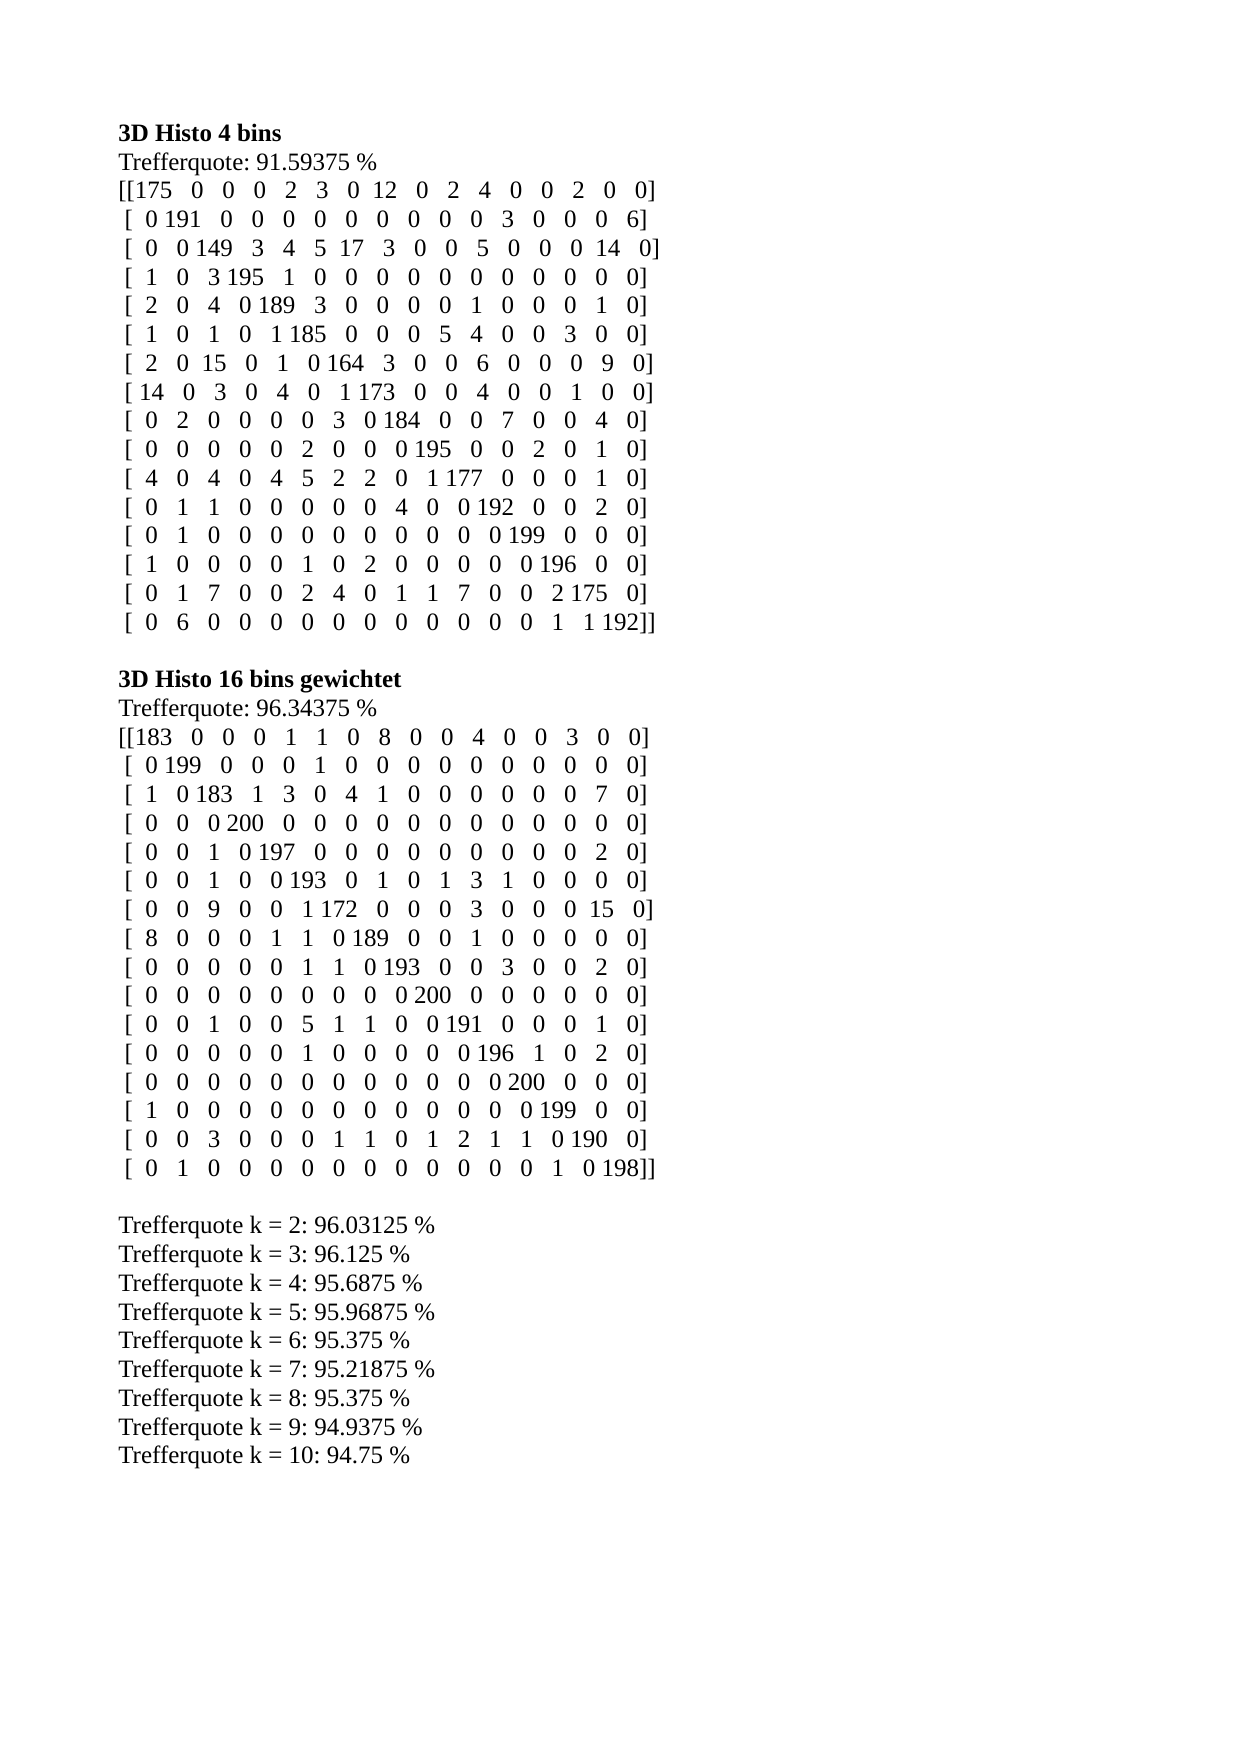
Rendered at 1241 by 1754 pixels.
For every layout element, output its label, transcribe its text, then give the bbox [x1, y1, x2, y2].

text [[183 0 0 0 1 1 0 8 0 0 4 0 0 3 0 0] [118, 722, 1122, 751]
text 3D Histo 4 bins [118, 118, 1122, 147]
text [ 0 0 1 0 0 193 0 1 0 1 3 1 0 0 0 0] [118, 866, 1122, 894]
text [ 2 0 15 0 1 0 164 3 0 0 6 0 0 0 9 0] [118, 348, 1122, 377]
text [ 1 0 1 0 1 185 0 0 0 5 4 0 0 3 0 0] [118, 319, 1122, 348]
text Trefferquote k = 9: 94.9375 % [118, 1412, 1122, 1441]
text Trefferquote k = 8: 95.375 % [118, 1383, 1122, 1412]
text Trefferquote: 91.59375 % [118, 147, 1122, 176]
text [ 4 0 4 0 4 5 2 2 0 1 177 0 0 0 1 0] [118, 463, 1122, 492]
text [ 0 0 9 0 0 1 172 0 0 0 3 0 0 0 15 0] [118, 894, 1122, 923]
text 3D Histo 16 bins gewichtet [118, 664, 1122, 693]
text [ 0 199 0 0 0 1 0 0 0 0 0 0 0 0 0 0] [118, 751, 1122, 779]
text [ 0 0 0 0 0 0 0 0 0 0 0 0 200 0 0 0] [118, 1067, 1122, 1096]
text [ 1 0 0 0 0 1 0 2 0 0 0 0 0 196 0 0] [118, 549, 1122, 578]
text Trefferquote k = 2: 96.03125 % [118, 1211, 1122, 1239]
text Trefferquote k = 4: 95.6875 % [118, 1268, 1122, 1297]
text Trefferquote k = 3: 96.125 % [118, 1239, 1122, 1268]
text [ 2 0 4 0 189 3 0 0 0 0 1 0 0 0 1 0] [118, 291, 1122, 319]
text [ 0 0 149 3 4 5 17 3 0 0 5 0 0 0 14 0] [118, 233, 1122, 262]
text Trefferquote: 96.34375 % [118, 693, 1122, 722]
text [ 0 0 0 0 0 2 0 0 0 195 0 0 2 0 1 0] [118, 434, 1122, 463]
text [ 0 0 0 0 0 0 0 0 0 200 0 0 0 0 0 0] [118, 981, 1122, 1009]
text [ 0 0 0 0 0 1 0 0 0 0 0 196 1 0 2 0] [118, 1038, 1122, 1067]
text [ 0 1 1 0 0 0 0 0 4 0 0 192 0 0 2 0] [118, 492, 1122, 521]
text [ 0 1 0 0 0 0 0 0 0 0 0 0 199 0 0 0] [118, 521, 1122, 549]
text [ 0 191 0 0 0 0 0 0 0 0 0 3 0 0 0 6] [118, 204, 1122, 233]
text [ 14 0 3 0 4 0 1 173 0 0 4 0 0 1 0 0] [118, 377, 1122, 406]
text Trefferquote k = 6: 95.375 % [118, 1326, 1122, 1354]
text [ 0 1 7 0 0 2 4 0 1 1 7 0 0 2 175 0] [118, 578, 1122, 607]
text [ 1 0 0 0 0 0 0 0 0 0 0 0 0 199 0 0] [118, 1096, 1122, 1124]
text [ 0 6 0 0 0 0 0 0 0 0 0 0 0 1 1 192]] [118, 607, 1122, 636]
text [ 0 0 1 0 0 5 1 1 0 0 191 0 0 0 1 0] [118, 1009, 1122, 1038]
text [ 8 0 0 0 1 1 0 189 0 0 1 0 0 0 0 0] [118, 923, 1122, 952]
text Trefferquote k = 7: 95.21875 % [118, 1354, 1122, 1383]
text [ 0 0 3 0 0 0 1 1 0 1 2 1 1 0 190 0] [118, 1124, 1122, 1153]
text [ 1 0 183 1 3 0 4 1 0 0 0 0 0 0 7 0] [118, 779, 1122, 808]
text [ 0 2 0 0 0 0 3 0 184 0 0 7 0 0 4 0] [118, 406, 1122, 434]
text [ 0 1 0 0 0 0 0 0 0 0 0 0 0 1 0 198]] [118, 1153, 1122, 1182]
text [ 0 0 0 200 0 0 0 0 0 0 0 0 0 0 0 0] [118, 808, 1122, 837]
text [[175 0 0 0 2 3 0 12 0 2 4 0 0 2 0 0] [118, 176, 1122, 204]
text [ 1 0 3 195 1 0 0 0 0 0 0 0 0 0 0 0] [118, 262, 1122, 291]
text Trefferquote k = 5: 95.96875 % [118, 1297, 1122, 1326]
text [ 0 0 1 0 197 0 0 0 0 0 0 0 0 0 2 0] [118, 837, 1122, 866]
text Trefferquote k = 10: 94.75 % [118, 1441, 1122, 1469]
text [ 0 0 0 0 0 1 1 0 193 0 0 3 0 0 2 0] [118, 952, 1122, 981]
